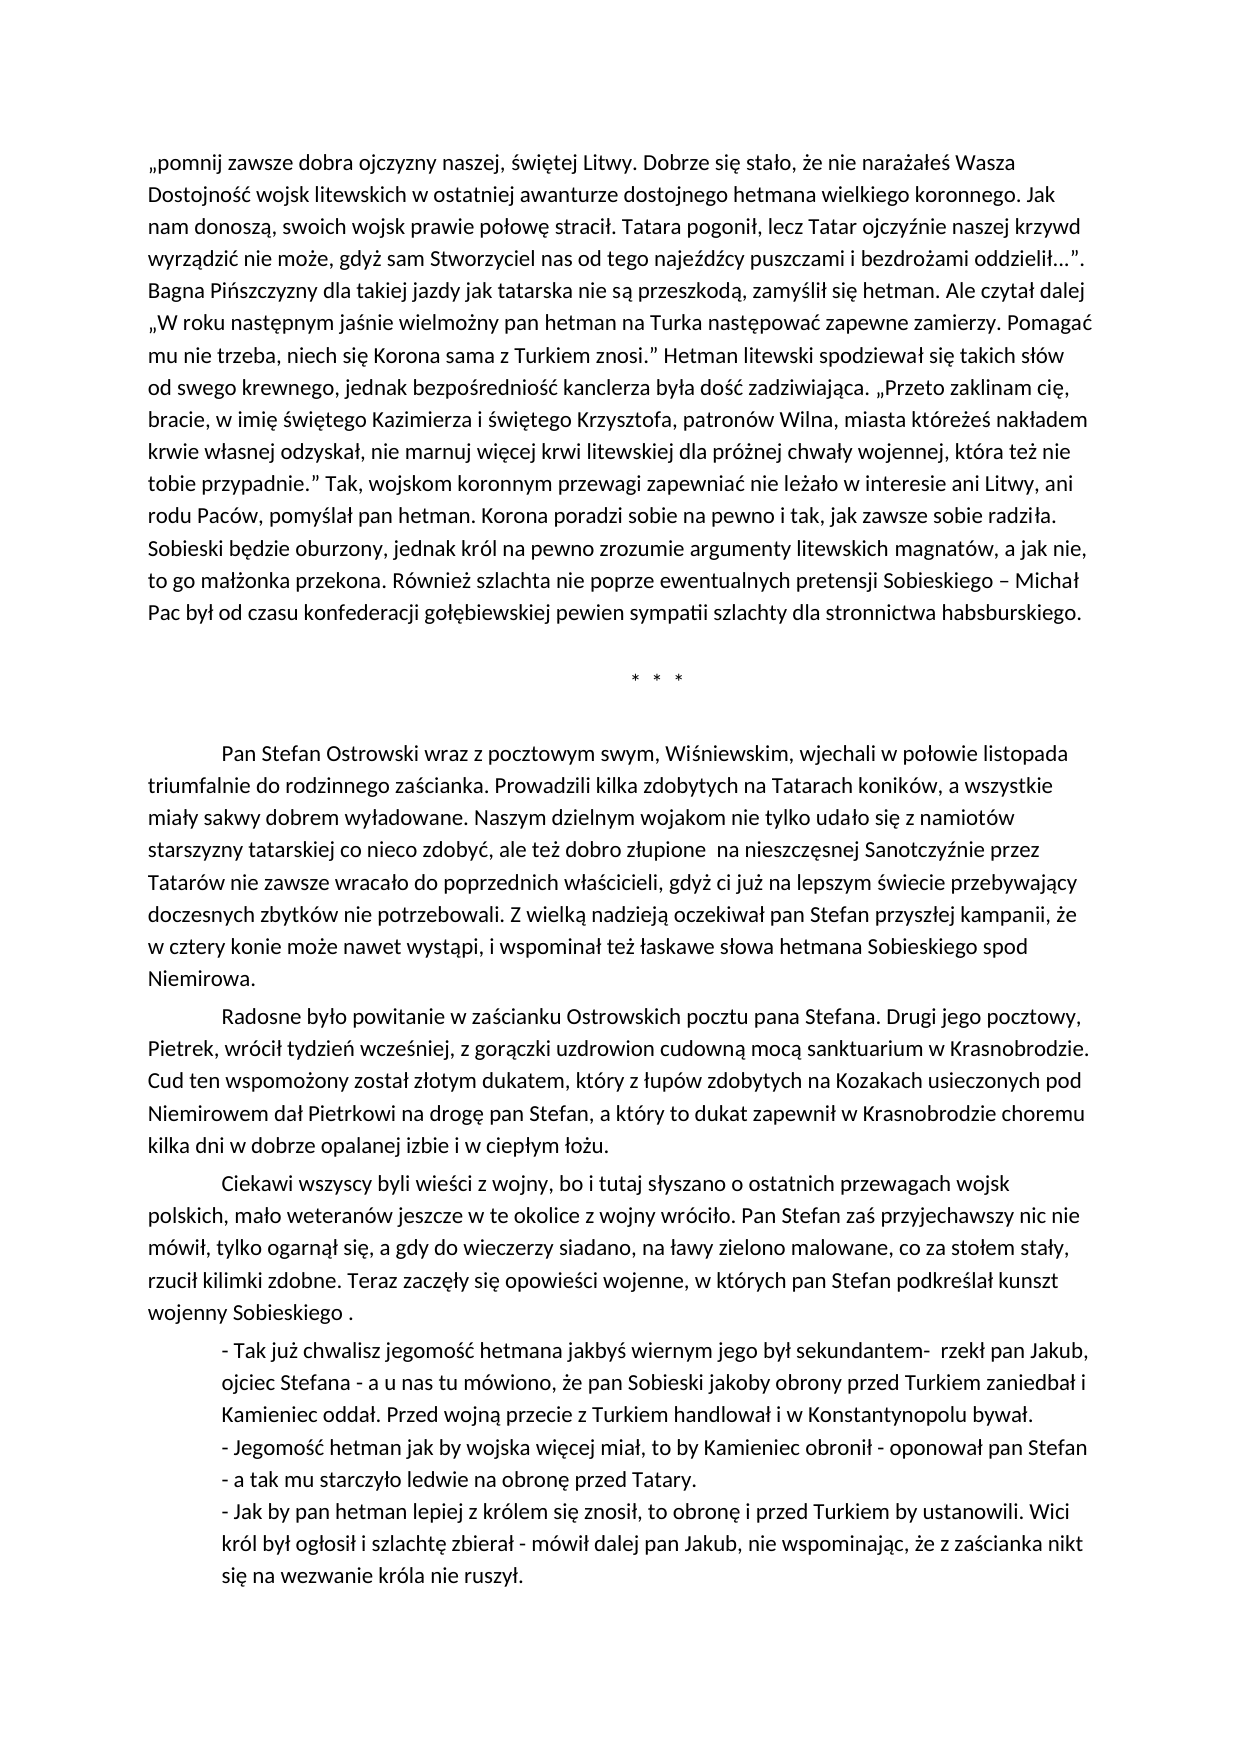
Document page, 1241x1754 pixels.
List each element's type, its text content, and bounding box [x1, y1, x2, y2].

text * * * [221, 668, 1093, 697]
text Ciekawi wszyscy byli wieści z wojny, bo i tutaj słyszano o ostatnich przewagach wojsk polskich, mało weteranów jeszcze w te okolice z wojny wróciło. Pan Stefan zaś przyjechawszy nic nie mówił, tylko ogarnął się, a gdy do wieczerzy siadano, na ławy zielono malowane, co za stołem stały, rzucił kilimki zdobne. Teraz zaczęły się opowieści wojenne, w których pan Stefan podkreślał kunszt wojenny Sobieskiego . [148, 1169, 1093, 1326]
text - Tak już chwalisz jegomość hetmana jakbyś wiernym jego był sekundantem- rzekł pan Jakub, ojciec Stefana - a u nas tu mówiono, że pan Sobieski jakoby obrony przed Turkiem zaniedbał i Kamieniec oddał. Przed wojną przecie z Turkiem handlował i w Konstantynopolu bywał. [221, 1336, 1093, 1428]
text Radosne było powitanie w zaścianku Ostrowskich pocztu pana Stefana. Drugi jego pocztowy, Pietrek, wrócił tydzień wcześniej, z gorączki uzdrowion cudowną mocą sanktuarium w Krasnobrodzie. Cud ten wspomożony został złotym dukatem, który z łupów zdobytych na Kozakach usieczonych pod Niemirowem dał Pietrkowi na drogę pan Stefan, a który to dukat zapewnił w Krasnobrodzie choremu kilka dni w dobrze opalanej izbie i w ciepłym łożu. [148, 1002, 1093, 1159]
text Pan Stefan Ostrowski wraz z pocztowym swym, Wiśniewskim, wjechali w połowie listopada triumfalnie do rodzinnego zaścianka. Prowadzili kilka zdobytych na Tatarach koników, a wszystkie miały sakwy dobrem wyładowane. Naszym dzielnym wojakom nie tylko udało się z namiotów starszyzny tatarskiej co nieco zdobyć, ale też dobro złupione na nieszczęsnej Sanotczyźnie przez Tatarów nie zawsze wracało do poprzednich właścicieli, gdyż ci już na lepszym świecie przebywający doczesnych zbytków nie potrzebowali. Z wielką nadzieją oczekiwał pan Stefan przyszłej kampanii, że w cztery konie może nawet wystąpi, i wspominał też łaskawe słowa hetmana Sobieskiego spod Niemirowa. [148, 739, 1093, 992]
text „pomnij zawsze dobra ojczyzny naszej, świętej Litwy. Dobrze się stało, że nie narażałeś Wasza Dostojność wojsk litewskich w ostatniej awanturze dostojnego hetmana wielkiego koronnego. Jak nam donoszą, swoich wojsk prawie połowę stracił. Tatara pogonił, lecz Tatar ojczyźnie naszej krzywd wyrządzić nie może, gdyż sam Stworzyciel nas od tego najeźdźcy puszczami i bezdrożami oddzielił...”. Bagna Pińszczyzny dla takiej jazdy jak tatarska nie są przeszkodą, zamyślił się hetman. Ale czytał dalej „W roku następnym jaśnie wielmożny pan hetman na Turka następować zapewne zamierzy. Pomagać mu nie trzeba, niech się Korona sama z Turkiem znosi.” Hetman litewski spodziewał się takich słów od swego krewnego, jednak bezpośredniość kanclerza była dość zadziwiająca. „Przeto zaklinam cię, bracie, w imię świętego Kazimierza i świętego Krzysztofa, patronów Wilna, miasta któreżeś nakładem krwie własnej odzyskał, nie marnuj więcej krwi litewskiej dla próżnej chwały wojennej, która też nie tobie przypadnie.” Tak, wojskom koronnym przewagi zapewniać nie leżało w interesie ani Litwy, ani rodu Paców, pomyślał pan hetman. Korona poradzi sobie na pewno i tak, jak zawsze sobie radziła. Sobieski będzie oburzony, jednak król na pewno zrozumie argumenty litewskich magnatów, a jak nie, to go małżonka przekona. Również szlachta nie poprze ewentualnych pretensji Sobieskiego – Michał Pac był od czasu konfederacji gołębiewskiej pewien sympatii szlachty dla stronnictwa habsburskiego. [148, 148, 1093, 626]
text - Jegomość hetman jak by wojska więcej miał, to by Kamieniec obronił - oponował pan Stefan - a tak mu starczyło ledwie na obronę przed Tatary. [221, 1433, 1093, 1493]
text - Jak by pan hetman lepiej z królem się znosił, to obronę i przed Turkiem by ustanowili. Wici król był ogłosił i szlachtę zbierał - mówił dalej pan Jakub, nie wspominając, że z zaścianka nikt się na wezwanie króla nie ruszył. [221, 1497, 1093, 1589]
